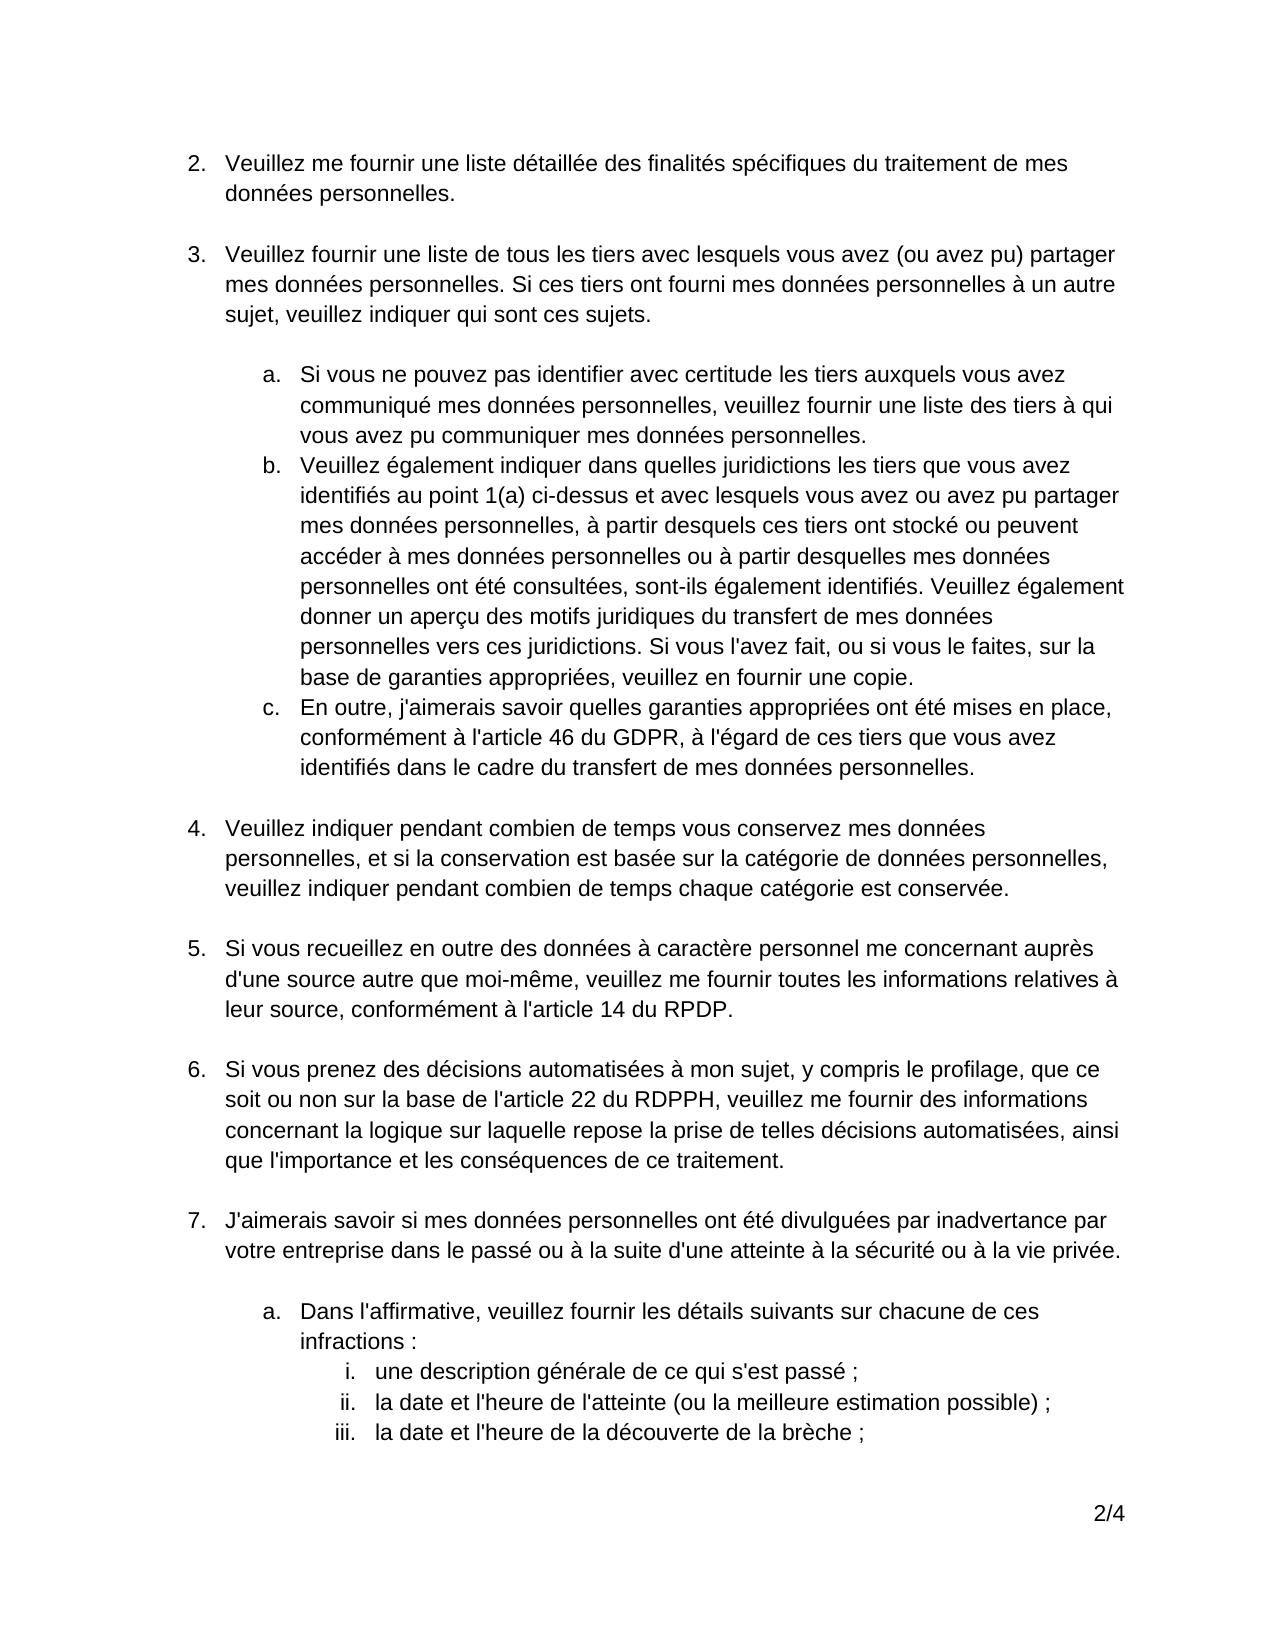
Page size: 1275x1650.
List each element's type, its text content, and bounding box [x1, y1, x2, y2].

list Si vous recueillez en outre des données à caractère personnel me concernant auprès d'une source autre que moi-même, veuillez me fournir toutes les informations relatives à leur source, conformément à l'article 14 du RPDP. [187, 935, 1125, 1022]
list Veuillez me fournir une liste détaillée des finalités spécifiques du traitement de mes données personnelles. [187, 150, 1125, 207]
list Dans l'affirmative, veuillez fournir les détails suivants sur chacune de ces infractions : [262, 1298, 1125, 1354]
list Veuillez également indiquer dans quelles juridictions les tiers que vous avez identifiés au point 1(a) ci-dessus et avec lesquels vous avez ou avez pu partager mes données personnelles, à partir desquels ces tiers ont stocké ou peuvent accéder à mes données personnelles ou à partir desquelles mes données personnelles ont été consultées, sont-ils également identifiés. Veuillez également donner un aperçu des motifs juridiques du transfert de mes données personnelles vers ces juridictions. Si vous l'avez fait, ou si vous le faites, sur la base de garanties appropriées, veuillez en fournir une copie. [262, 452, 1125, 690]
list la date et l'heure de la découverte de la brèche ; [356, 1419, 1125, 1445]
list la date et l'heure de l'atteinte (ou la meilleure estimation possible) ; [356, 1388, 1125, 1415]
list En outre, j'aimerais savoir quelles garanties appropriées ont été mises en place, conformément à l'article 46 du GDPR, à l'égard de ces tiers que vous avez identifiés dans le cadre du transfert de mes données personnelles. [262, 694, 1125, 781]
list une description générale de ce qui s'est passé ; [356, 1358, 1125, 1385]
list J'aimerais savoir si mes données personnelles ont été divulguées par inadvertance par votre entreprise dans le passé ou à la suite d'une atteinte à la sécurité ou à la vie privée. [187, 1207, 1125, 1264]
list Veuillez fournir une liste de tous les tiers avec lesquels vous avez (ou avez pu) partager mes données personnelles. Si ces tiers ont fourni mes données personnelles à un autre sujet, veuillez indiquer qui sont ces sujets. [187, 241, 1125, 327]
list Veuillez indiquer pendant combien de temps vous conservez mes données personnelles, et si la conservation est basée sur la catégorie de données personnelles, veuillez indiquer pendant combien de temps chaque catégorie est conservée. [187, 814, 1125, 901]
list Si vous ne pouvez pas identifier avec certitude les tiers auxquels vous avez communiqué mes données personnelles, veuillez fournir une liste des tiers à qui vous avez pu communiquer mes données personnelles. [262, 361, 1125, 448]
list Si vous prenez des décisions automatisées à mon sujet, y compris le profilage, que ce soit ou non sur la base de l'article 22 du RDPPH, veuillez me fournir des informations concernant la logique sur laquelle repose la prise de telles décisions automatisées, ainsi que l'importance et les conséquences de ce traitement. [187, 1056, 1125, 1173]
